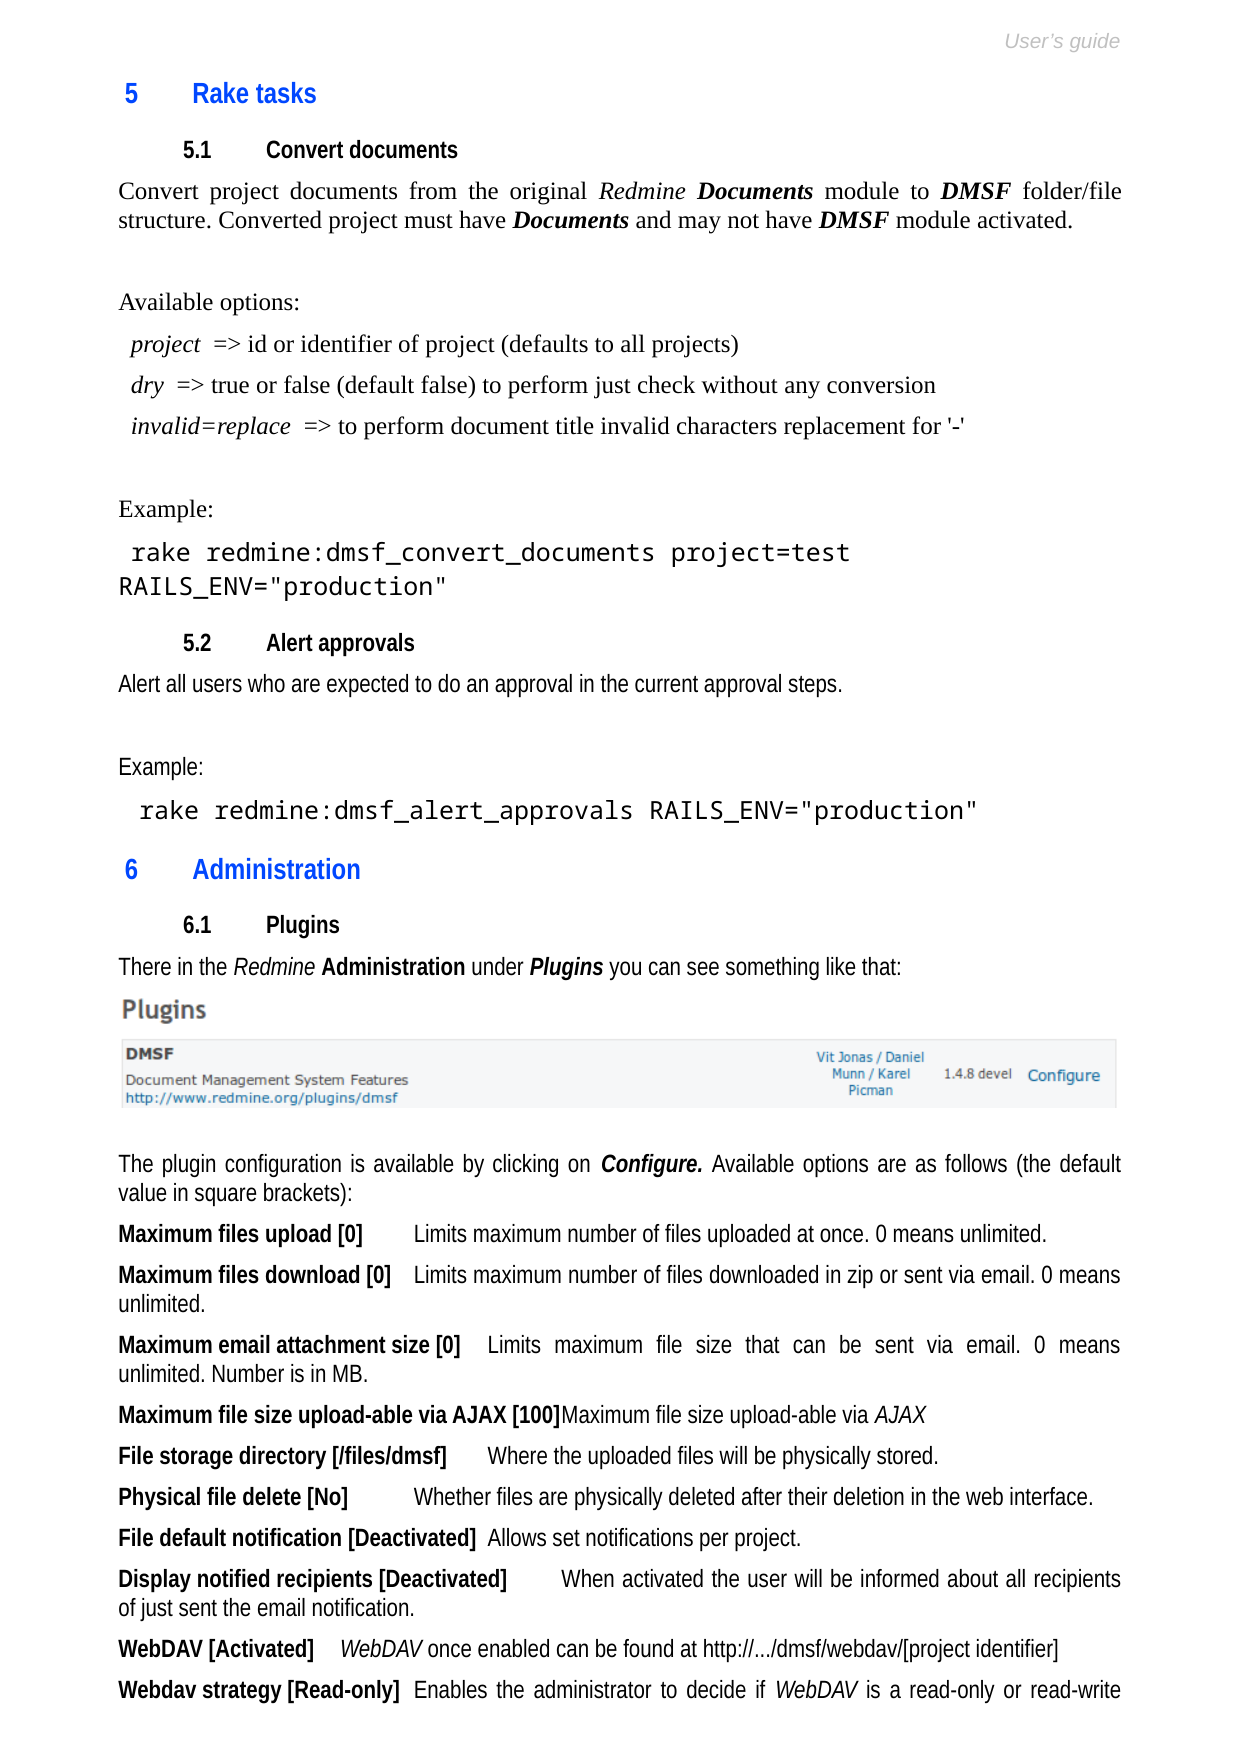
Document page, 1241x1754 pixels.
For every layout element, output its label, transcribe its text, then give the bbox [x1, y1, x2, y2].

text invalid=replace => to perform document title invalid characters replacement for '-' [118, 411, 1122, 440]
subtitle Administration [118, 852, 1122, 885]
text Maximum file size upload-able via AJAX [100] Maximum file size upload-able via AJAX [118, 1400, 1122, 1428]
subtitle Rake tasks [118, 77, 1122, 110]
text Example: [118, 752, 1122, 780]
text Convert project documents from the original Redmine Documents module to DMSF folder/file structure. Converted project must have Documents and may not have DMSF module activated. [118, 176, 1122, 234]
text Available options: [118, 287, 1122, 316]
text The plugin configuration is available by clicking on Configure. Available options are as follows (the default value in square brackets): [118, 1149, 1122, 1206]
text rake redmine:dmsf_convert_documents project=test RAILS_ENV="production" [118, 535, 1122, 603]
text project => id or identifier of project (defaults to all projects) [118, 329, 1122, 357]
text Display notified recipients [Deactivated] When activated the user will be informed about all recipients of just sent the email notification. [118, 1564, 1122, 1622]
text dry => true or false (default false) to perform just check without any conversion [118, 370, 1122, 399]
subtitle Convert documents [177, 135, 1122, 164]
subtitle Alert approvals [177, 628, 1122, 657]
text Webdav strategy [Read-only] Enables the administrator to decide if WebDAV is a read-only or read-write [118, 1675, 1122, 1704]
text Example: [118, 494, 1122, 522]
text Physical file delete [No] Whether files are physically deleted after their deletion in the web interface. [118, 1482, 1122, 1511]
text rake redmine:dmsf_alert_approvals RAILS_ENV="production" [118, 793, 1122, 827]
text File default notification [Deactivated] Allows set notifications per project. [118, 1523, 1122, 1552]
text WebDAV [Activated] WebDAV once enabled can be found at http://.../dmsf/webdav/[project identifier] [118, 1634, 1122, 1663]
text Alert all users who are expected to do an approval in the current approval steps. [118, 669, 1122, 698]
text There in the Redmine Administration under Plugins you can see something like that: [118, 951, 1122, 980]
text Maximum email attachment size [0] Limits maximum file size that can be sent via email. 0 means unlimited. Number is in MB. [118, 1330, 1122, 1387]
text File storage directory [/files/dmsf] Where the uploaded files will be physically stored. [118, 1441, 1122, 1469]
picture [118, 992, 1123, 1108]
subtitle Plugins [177, 910, 1122, 939]
text Maximum files upload [0] Limits maximum number of files uploaded at once. 0 means unlimited. [118, 1219, 1122, 1248]
text Maximum files download [0] Limits maximum number of files downloaded in zip or sent via email. 0 means unlimited. [118, 1260, 1122, 1317]
